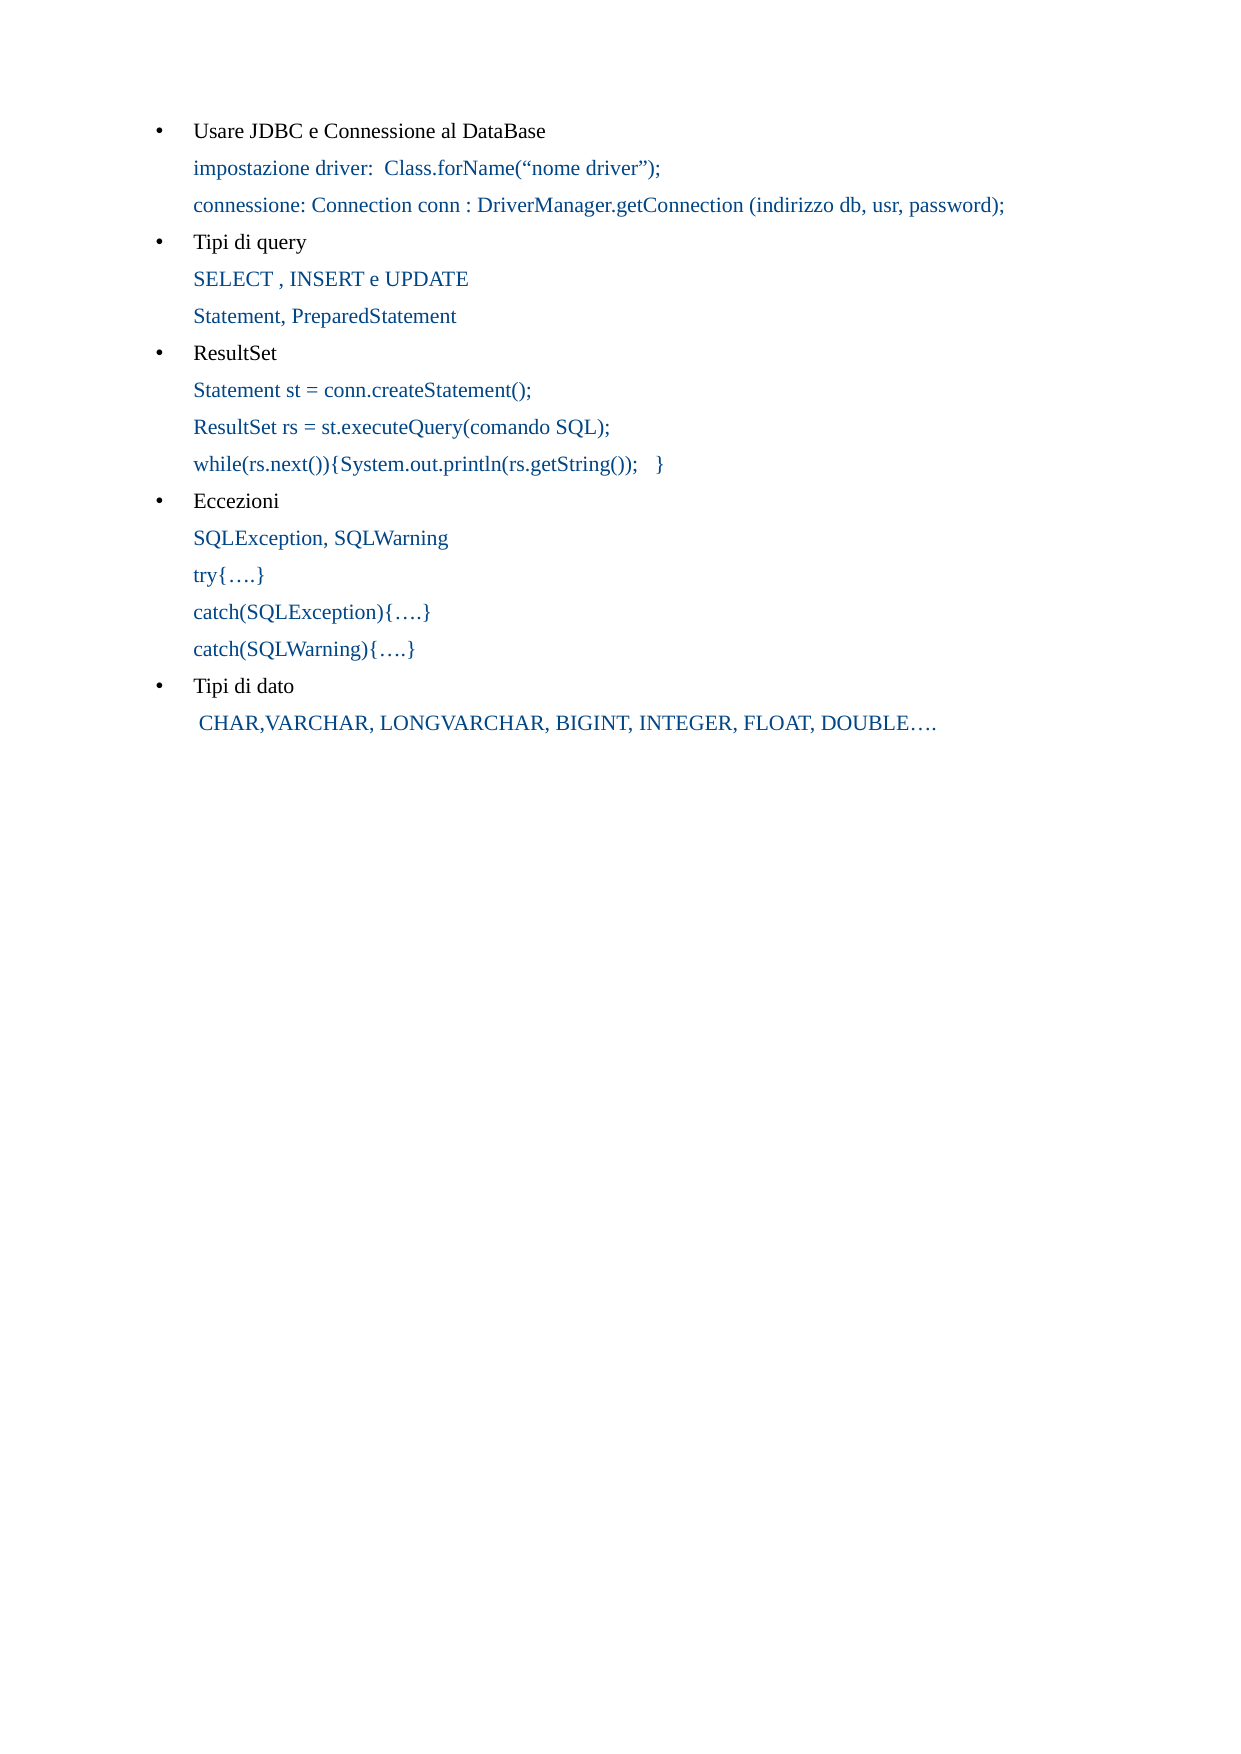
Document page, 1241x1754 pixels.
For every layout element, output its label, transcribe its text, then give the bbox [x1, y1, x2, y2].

list catch(SQLWarning){….} [156, 636, 1122, 661]
list ResultSet rs = st.executeQuery(comando SQL); [156, 414, 1122, 439]
list Usare JDBC e Connessione al DataBase [156, 118, 1122, 143]
list SQLException, SQLWarning [156, 525, 1122, 550]
list Tipi di dato [156, 673, 1122, 698]
list Statement st = conn.createStatement(); [156, 377, 1122, 402]
list impostazione driver: Class.forName(“nome driver”); [156, 155, 1122, 180]
list SELECT , INSERT e UPDATE [156, 266, 1122, 291]
list Eccezioni [156, 488, 1122, 513]
list ResultSet [156, 340, 1122, 365]
list while(rs.next()){System.out.println(rs.getString()); } [156, 451, 1122, 476]
list Tipi di query [156, 229, 1122, 254]
list Statement, PreparedStatement [156, 303, 1122, 328]
list CHAR,VARCHAR, LONGVARCHAR, BIGINT, INTEGER, FLOAT, DOUBLE…. [156, 710, 1122, 735]
list connessione: Connection conn : DriverManager.getConnection (indirizzo db, usr, password); [156, 192, 1122, 217]
list try{….} [156, 562, 1122, 587]
list catch(SQLException){….} [156, 599, 1122, 624]
